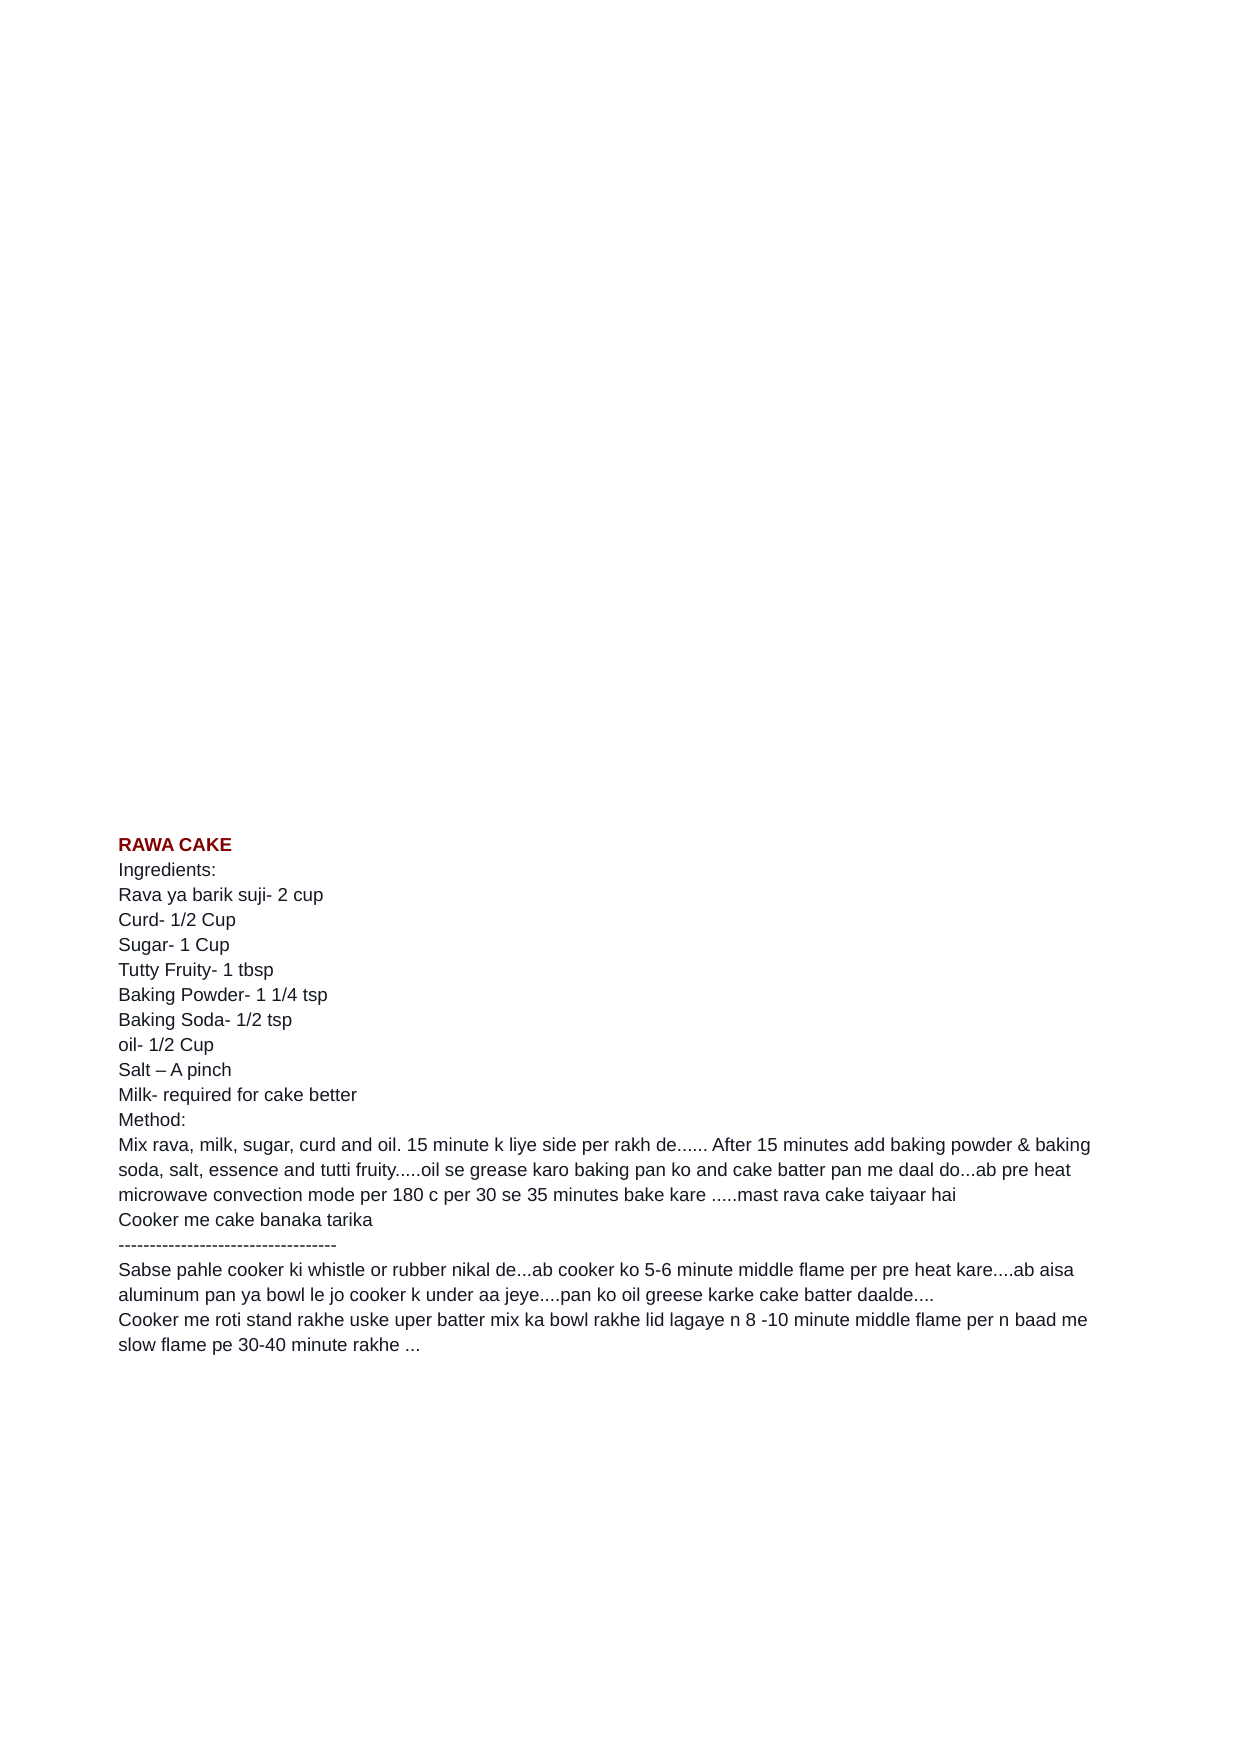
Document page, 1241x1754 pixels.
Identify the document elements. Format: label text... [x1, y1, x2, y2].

text RAWA CAKE Ingredients: Rava ya barik suji- 2 cup Curd- 1/2 Cup Sugar- 1 Cup Tutty Fruity- 1 tbsp Baking Powder- 1 1/4 tsp Baking Soda- 1/2 tsp oil- 1/2 Cup Salt – A pinch Milk- required for cake better Method: Mix rava, milk, sugar, curd and oil. 15 minute k liye side per rakh de...... After 15 minutes add baking powder & baking soda, salt, essence and tutti fruity.....oil se grease karo baking pan ko and cake batter pan me daal do...ab pre heat microwave convection mode per 180 c per 30 se 35 minutes bake kare .....mast rava cake taiyaar hai Cooker me cake banaka tarika ----------------------------------- Sabse pahle cooker ki whistle or rubber nikal de...ab cooker ko 5-6 minute middle flame per pre heat kare....ab aisa aluminum pan ya bowl le jo cooker k under aa jeye....pan ko oil greese karke cake batter daalde.... Cooker me roti stand rakhe uske uper batter mix ka bowl rakhe lid lagaye n 8 -10 minute middle flame per n baad me slow flame pe 30-40 minute rakhe ... [118, 831, 1122, 1356]
